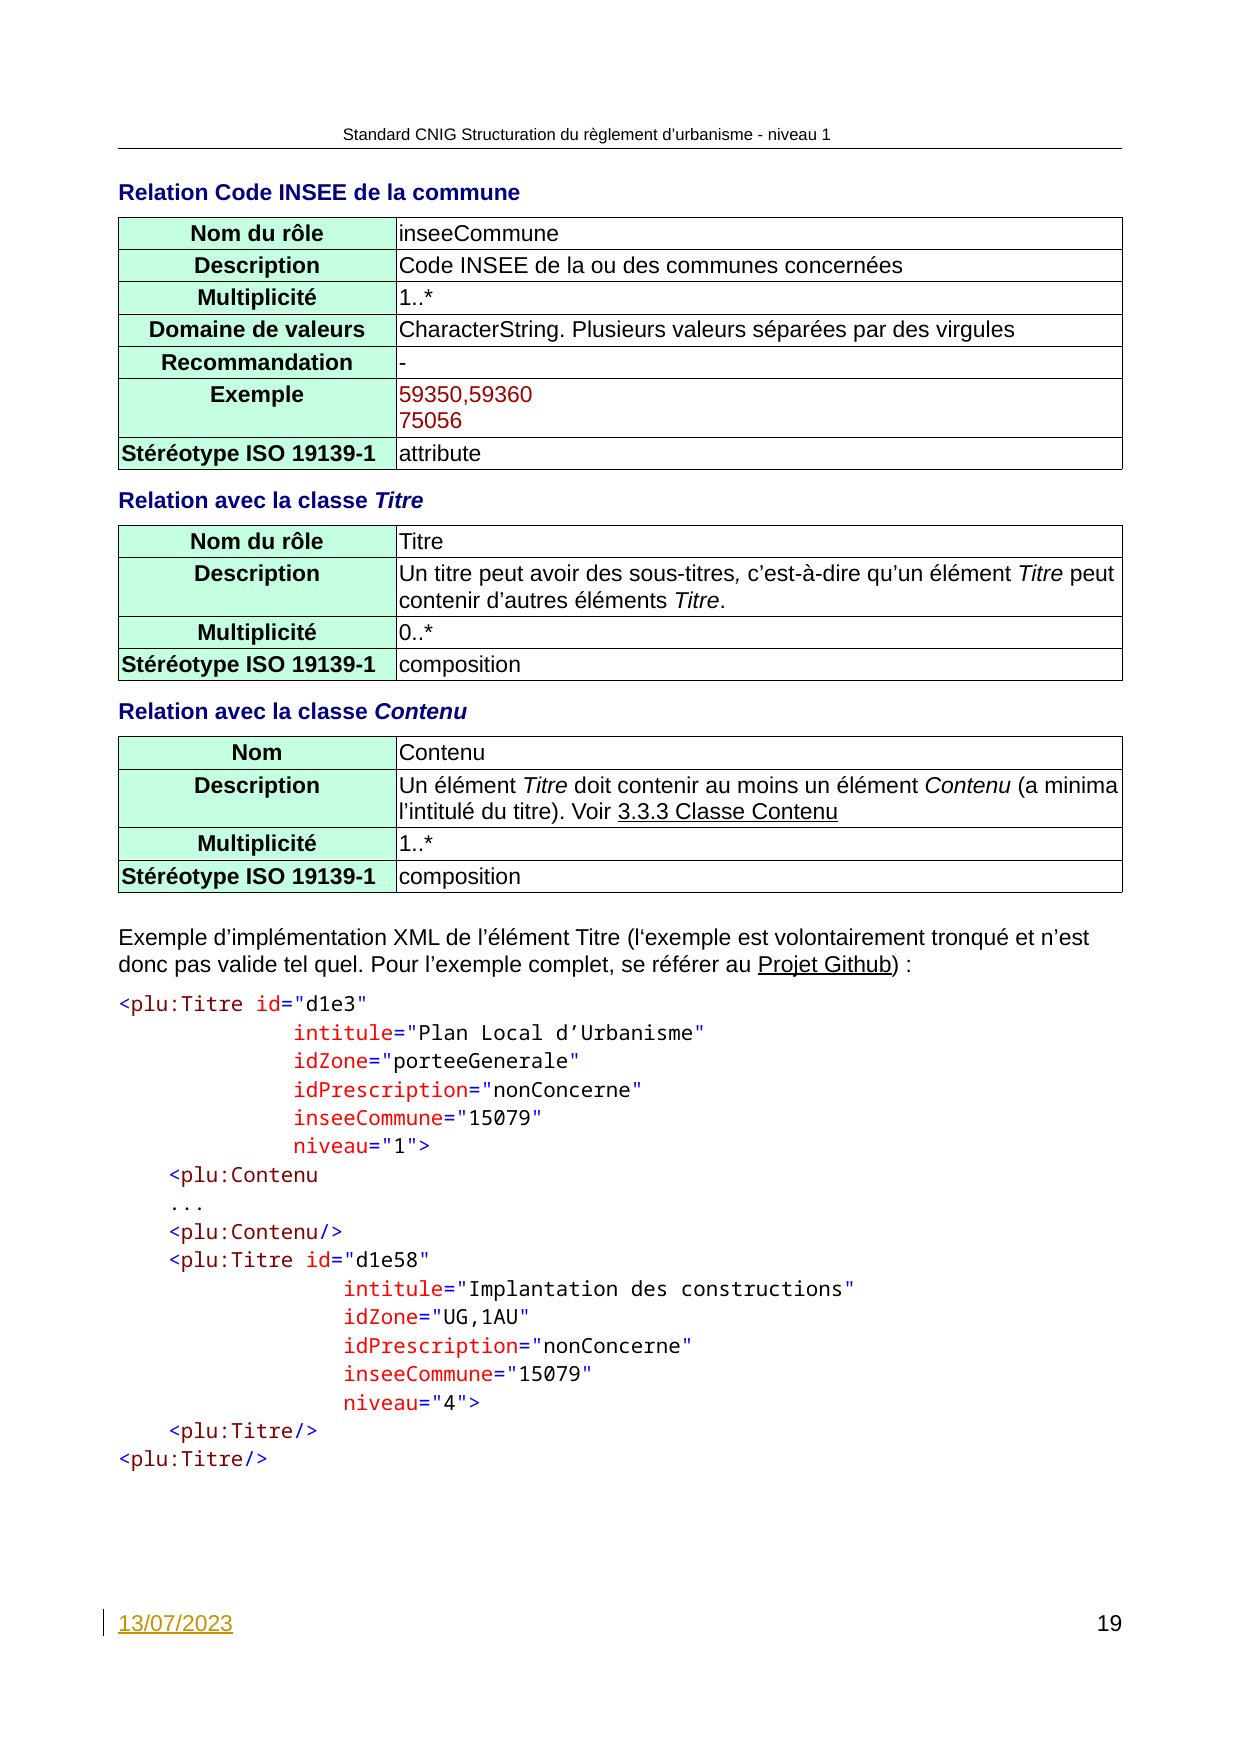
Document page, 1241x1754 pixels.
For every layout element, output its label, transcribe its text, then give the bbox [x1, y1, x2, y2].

text Exemple d’implémentation XML de l’élément Titre (l‘exemple est volontairement tronqué et n’est donc pas valide tel quel. Pour l’exemple complet, se référer au Projet Github) : [118, 924, 1122, 977]
table_cell composition [397, 861, 1122, 892]
subtitle Relation avec la classe Titre [118, 487, 1122, 513]
table_header Titre [397, 526, 1122, 557]
table_header Nom du rôle [119, 526, 396, 557]
table_cell Code INSEE de la ou des communes concernées [397, 250, 1122, 281]
table_cell Un titre peut avoir des sous-titres, c’est-à-dire qu’un élément Titre peut contenir d’autres éléments Titre. [397, 558, 1122, 616]
text <plu:Titre/> [118, 1444, 1122, 1473]
table_cell 0..* [397, 617, 1122, 648]
text intitule="Plan Local d’Urbanisme" [118, 1018, 1122, 1046]
text idPrescription="nonConcerne" [118, 1331, 1122, 1359]
text idZone="porteeGenerale" [118, 1046, 1122, 1075]
table_cell Exemple [119, 379, 396, 437]
table_cell Stéréotype ISO 19139-1 [119, 438, 396, 469]
text <plu:Titre id="d1e3" [118, 989, 1122, 1018]
table_cell Multiplicité [119, 828, 396, 859]
table_cell - [397, 347, 1122, 378]
table_header Nom [119, 737, 396, 769]
table_cell Description [119, 770, 396, 827]
text inseeCommune="15079" [118, 1103, 1122, 1132]
text idPrescription="nonConcerne" [118, 1075, 1122, 1103]
table_cell Description [119, 558, 396, 616]
text niveau="1"> [118, 1132, 1122, 1160]
table_header Nom du rôle [119, 218, 396, 249]
text intitule="Implantation des constructions" [118, 1274, 1122, 1302]
table_cell composition [397, 649, 1122, 680]
table_cell Description [119, 250, 396, 281]
text idZone="UG,1AU" [118, 1302, 1122, 1331]
text <plu:Contenu/> [118, 1217, 1122, 1245]
table_cell attribute [397, 438, 1122, 469]
table_cell Domaine de valeurs [119, 315, 396, 346]
text niveau="4"> [118, 1388, 1122, 1416]
table_cell Stéréotype ISO 19139-1 [119, 649, 396, 680]
table_cell 59350,59360 75056 [397, 379, 1122, 437]
table_cell 1..* [397, 282, 1122, 313]
table_cell Multiplicité [119, 617, 396, 648]
text <plu:Titre id="d1e58" [118, 1245, 1122, 1274]
table_cell Stéréotype ISO 19139-1 [119, 861, 396, 892]
subtitle Relation Code INSEE de la commune [118, 178, 1122, 205]
subtitle Relation avec la classe Contenu [118, 698, 1122, 724]
table_header Contenu [397, 737, 1122, 769]
text inseeCommune="15079" [118, 1359, 1122, 1388]
table_cell Recommandation [119, 347, 396, 378]
table_cell Multiplicité [119, 282, 396, 313]
text ... [118, 1188, 1122, 1217]
table_cell Un élément Titre doit contenir au moins un élément Contenu (a minima l’intitulé du titre). Voir 3.3.3 Classe Contenu [397, 770, 1122, 827]
text <plu:Contenu [118, 1160, 1122, 1188]
text <plu:Titre/> [118, 1416, 1122, 1444]
table_cell 1..* [397, 828, 1122, 859]
table_cell CharacterString. Plusieurs valeurs séparées par des virgules [397, 315, 1122, 346]
table_header inseeCommune [397, 218, 1122, 249]
